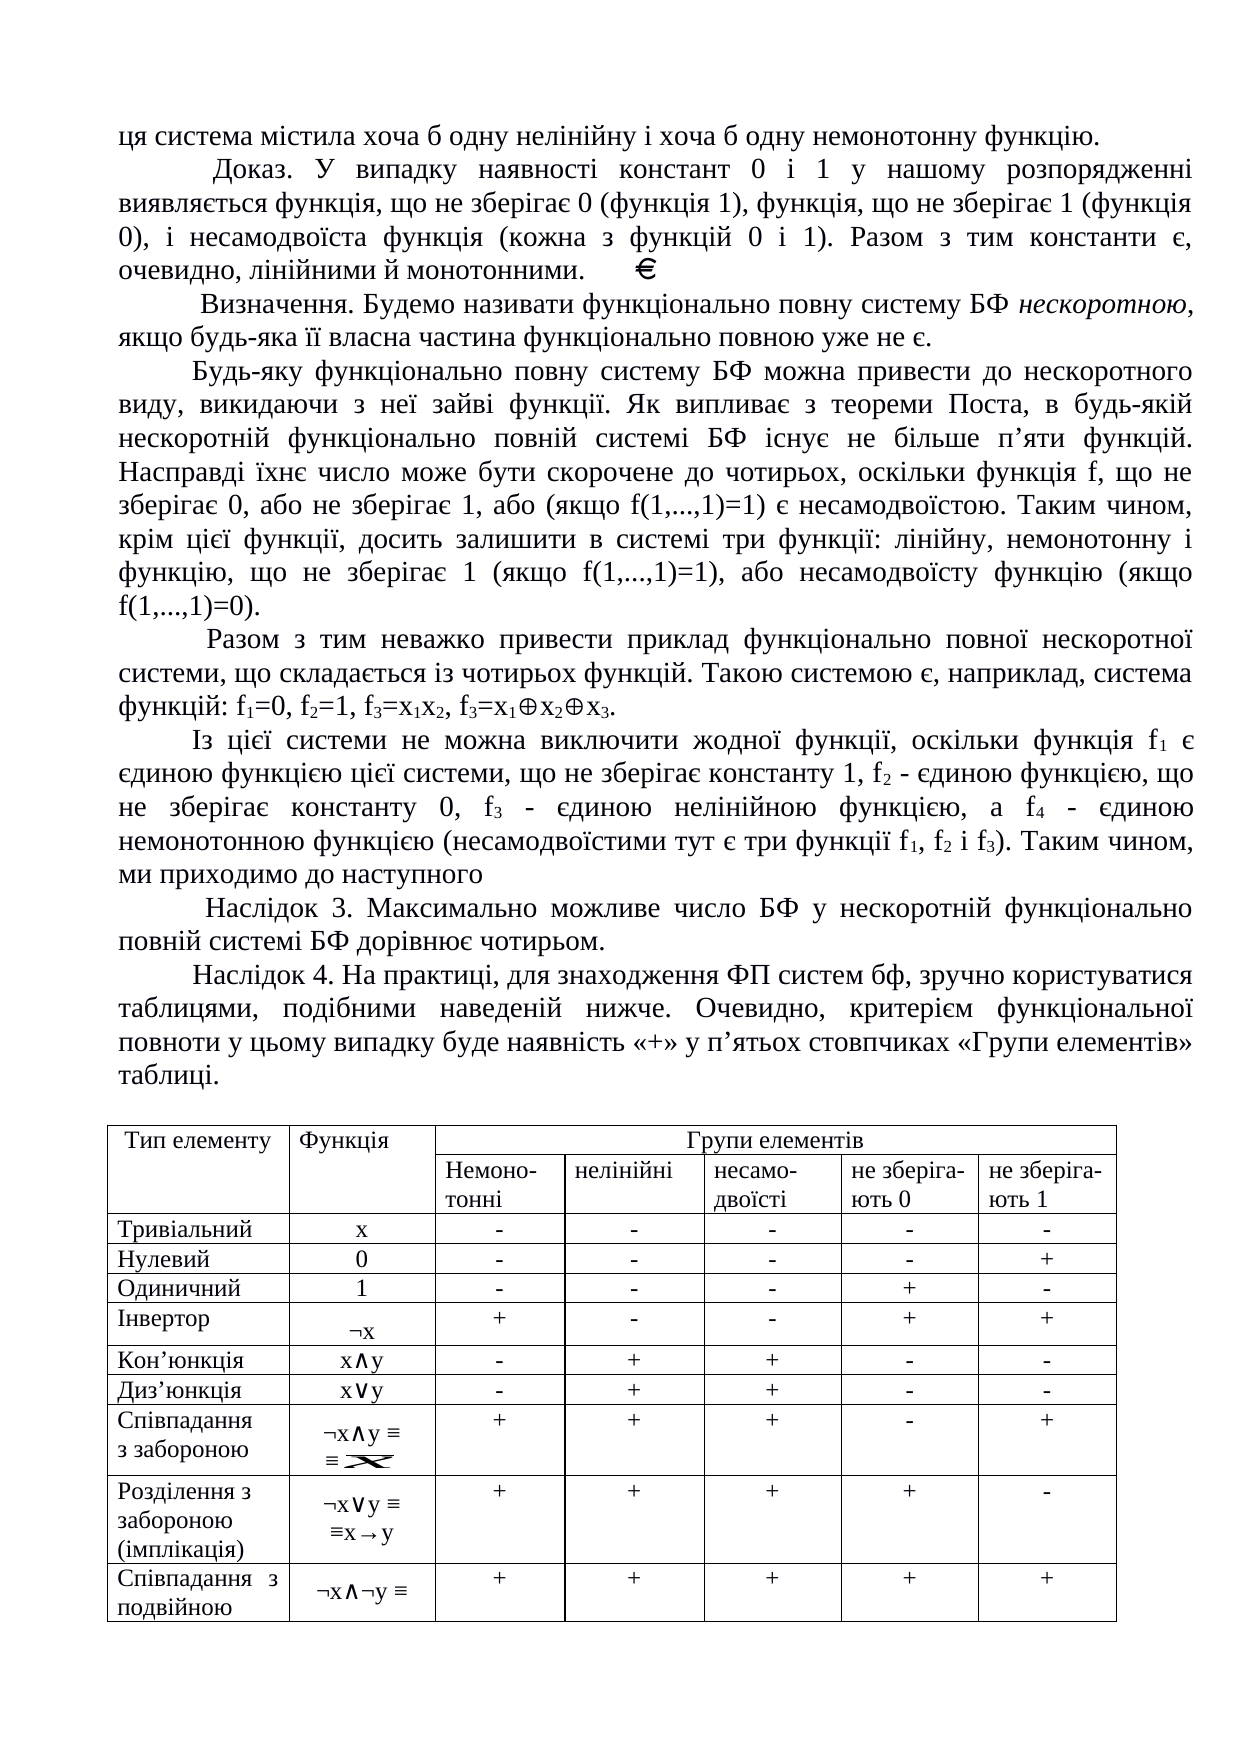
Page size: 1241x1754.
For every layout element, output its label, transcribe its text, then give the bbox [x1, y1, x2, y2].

table_cell + [566, 1476, 704, 1562]
table_cell Немоно-тонні [436, 1155, 564, 1213]
table_cell + [842, 1564, 978, 1621]
table_cell ¬х [290, 1303, 435, 1344]
table_cell - [842, 1214, 978, 1243]
text Визначення. Будемо називати функціонально повну систему БФ нескоротною, якщо будь-яка її власна частина функціонально повною уже не є. [118, 286, 1194, 353]
table_cell - [979, 1274, 1116, 1302]
text ця система містила хоча б одну нелінійну і хоча б одну немонотонну функцію. [118, 118, 1194, 152]
table_cell - [436, 1214, 564, 1243]
table_cell - [979, 1346, 1116, 1374]
table_cell + [705, 1564, 841, 1621]
table_cell + [705, 1476, 841, 1562]
table_cell + [842, 1476, 978, 1562]
table_cell + [436, 1303, 564, 1344]
table_cell нелінійні [566, 1155, 704, 1213]
table_cell - [566, 1244, 704, 1272]
table_cell - [566, 1274, 704, 1302]
table_cell + [705, 1375, 841, 1404]
table_cell несамо- двоїсті [705, 1155, 841, 1213]
table_cell Одиничний [108, 1274, 289, 1302]
table_cell х∨y [290, 1375, 435, 1404]
table_header Тип елементу [108, 1126, 289, 1213]
table_cell х∧y [290, 1346, 435, 1374]
table_cell Розділення з забороною (імплікація) [108, 1476, 289, 1562]
table_cell - [566, 1214, 704, 1243]
table_cell - [842, 1346, 978, 1374]
table_cell + [979, 1564, 1116, 1621]
table_cell 0 [290, 1244, 435, 1272]
table_cell - [842, 1375, 978, 1404]
table_cell - [979, 1214, 1116, 1243]
table_cell + [705, 1346, 841, 1374]
table_cell ¬х∧y ≡ ≡ [290, 1405, 435, 1475]
text Разом з тим неважко привести приклад функціонально повної нескоротної системи, що складається із чотирьох функцій. Такою системою є, наприклад, система функцій: f1=0, f2=1, f3=x1x2, f3=x1⊕x2⊕x3. [118, 621, 1194, 722]
table_cell + [436, 1405, 564, 1475]
table_header Групи елементів [436, 1126, 1116, 1154]
table_cell + [566, 1564, 704, 1621]
text Доказ. У випадку наявності констант 0 і 1 у нашому розпорядженні виявляється функція, що не зберігає 0 (функція 1), функція, що не зберігає 1 (функція 0), і несамодвоїста функція (кожна з функцій 0 і 1). Разом з тим константи є, очевидно, лінійними й монотонними.  [118, 152, 1194, 286]
table_cell - [436, 1274, 564, 1302]
table_cell ¬х∧¬y ≡ [290, 1564, 435, 1621]
table_cell - [705, 1274, 841, 1302]
table_cell Співпадання з подвійною [108, 1564, 289, 1621]
table_cell Співпадання з забороною [108, 1405, 289, 1475]
table_cell Диз’юнкція [108, 1375, 289, 1404]
table_cell не зберіга- ють 1 [979, 1155, 1116, 1213]
table_cell - [436, 1346, 564, 1374]
text Наслідок 4. На практиці, для знаходження ФП систем бф, зручно користуватися таблицями, подібними наведеній нижче. Очевидно, критерієм функціональної повноти у цьому випадку буде наявність «+» у п’ятьох стовпчиках «Групи елементів» таблиці. [118, 957, 1194, 1091]
table_header Функція [290, 1126, 435, 1213]
table_cell - [979, 1476, 1116, 1562]
table_cell + [979, 1244, 1116, 1272]
table_cell + [436, 1476, 564, 1562]
table_cell + [436, 1564, 564, 1621]
table_cell Інвертор [108, 1303, 289, 1344]
table_cell - [705, 1244, 841, 1272]
table_cell + [842, 1274, 978, 1302]
table_cell 1 [290, 1274, 435, 1302]
table_cell не зберіга- ють 0 [842, 1155, 978, 1213]
table_cell - [705, 1303, 841, 1344]
table_cell - [436, 1244, 564, 1272]
table_cell ¬х∨y ≡ ≡x→y [290, 1476, 435, 1562]
table_cell + [979, 1303, 1116, 1344]
text Наслідок 3. Максимально можливе число БФ у нескоротній функціонально повній системі БФ дорівнює чотирьом. [118, 890, 1194, 957]
table_cell - [979, 1375, 1116, 1404]
table_cell + [979, 1405, 1116, 1475]
table_cell - [705, 1214, 841, 1243]
text Із цієї системи не можна виключити жодної функції, оскільки функція f1 є єдиною функцією цієї системи, що не зберігає константу 1, f2 - єдиною функцією, що не зберігає константу 0, f3 - єдиною нелінійною функцією, а f4 - єдиною немонотонною функцією (несамодвоїстими тут є три функції f1, f2 і f3). Таким чином, ми приходимо до наступного [118, 722, 1194, 890]
table_cell х [290, 1214, 435, 1243]
table_cell Тривіальний [108, 1214, 289, 1243]
table_cell Нулевий [108, 1244, 289, 1272]
table_cell + [705, 1405, 841, 1475]
table_cell + [842, 1303, 978, 1344]
text Будь-яку функціонально повну систему БФ можна привести до нескоротного виду, викидаючи з неї зайві функції. Як випливає з теореми Поста, в будь-якій нескоротній функціонально повній системі БФ існує не більше п’яти функцій. Насправді їхнє число може бути скорочене до чотирьох, оскільки функція f, що не зберігає 0, або не зберігає 1, або (якщо f(1,...,1)=1) є несамодвоїстою. Таким чином, крім цієї функції, досить залишити в системі три функції: лінійну, немонотонну і функцію, що не зберігає 1 (якщо f(1,...,1)=1), або несамодвоїсту функцію (якщо f(1,...,1)=0). [118, 353, 1194, 621]
table_cell + [566, 1375, 704, 1404]
table_cell - [842, 1244, 978, 1272]
table_cell + [566, 1346, 704, 1374]
table_cell - [436, 1375, 564, 1404]
table_cell - [566, 1303, 704, 1344]
table_cell - [842, 1405, 978, 1475]
table_cell Кон’юнкція [108, 1346, 289, 1374]
table_cell + [566, 1405, 704, 1475]
